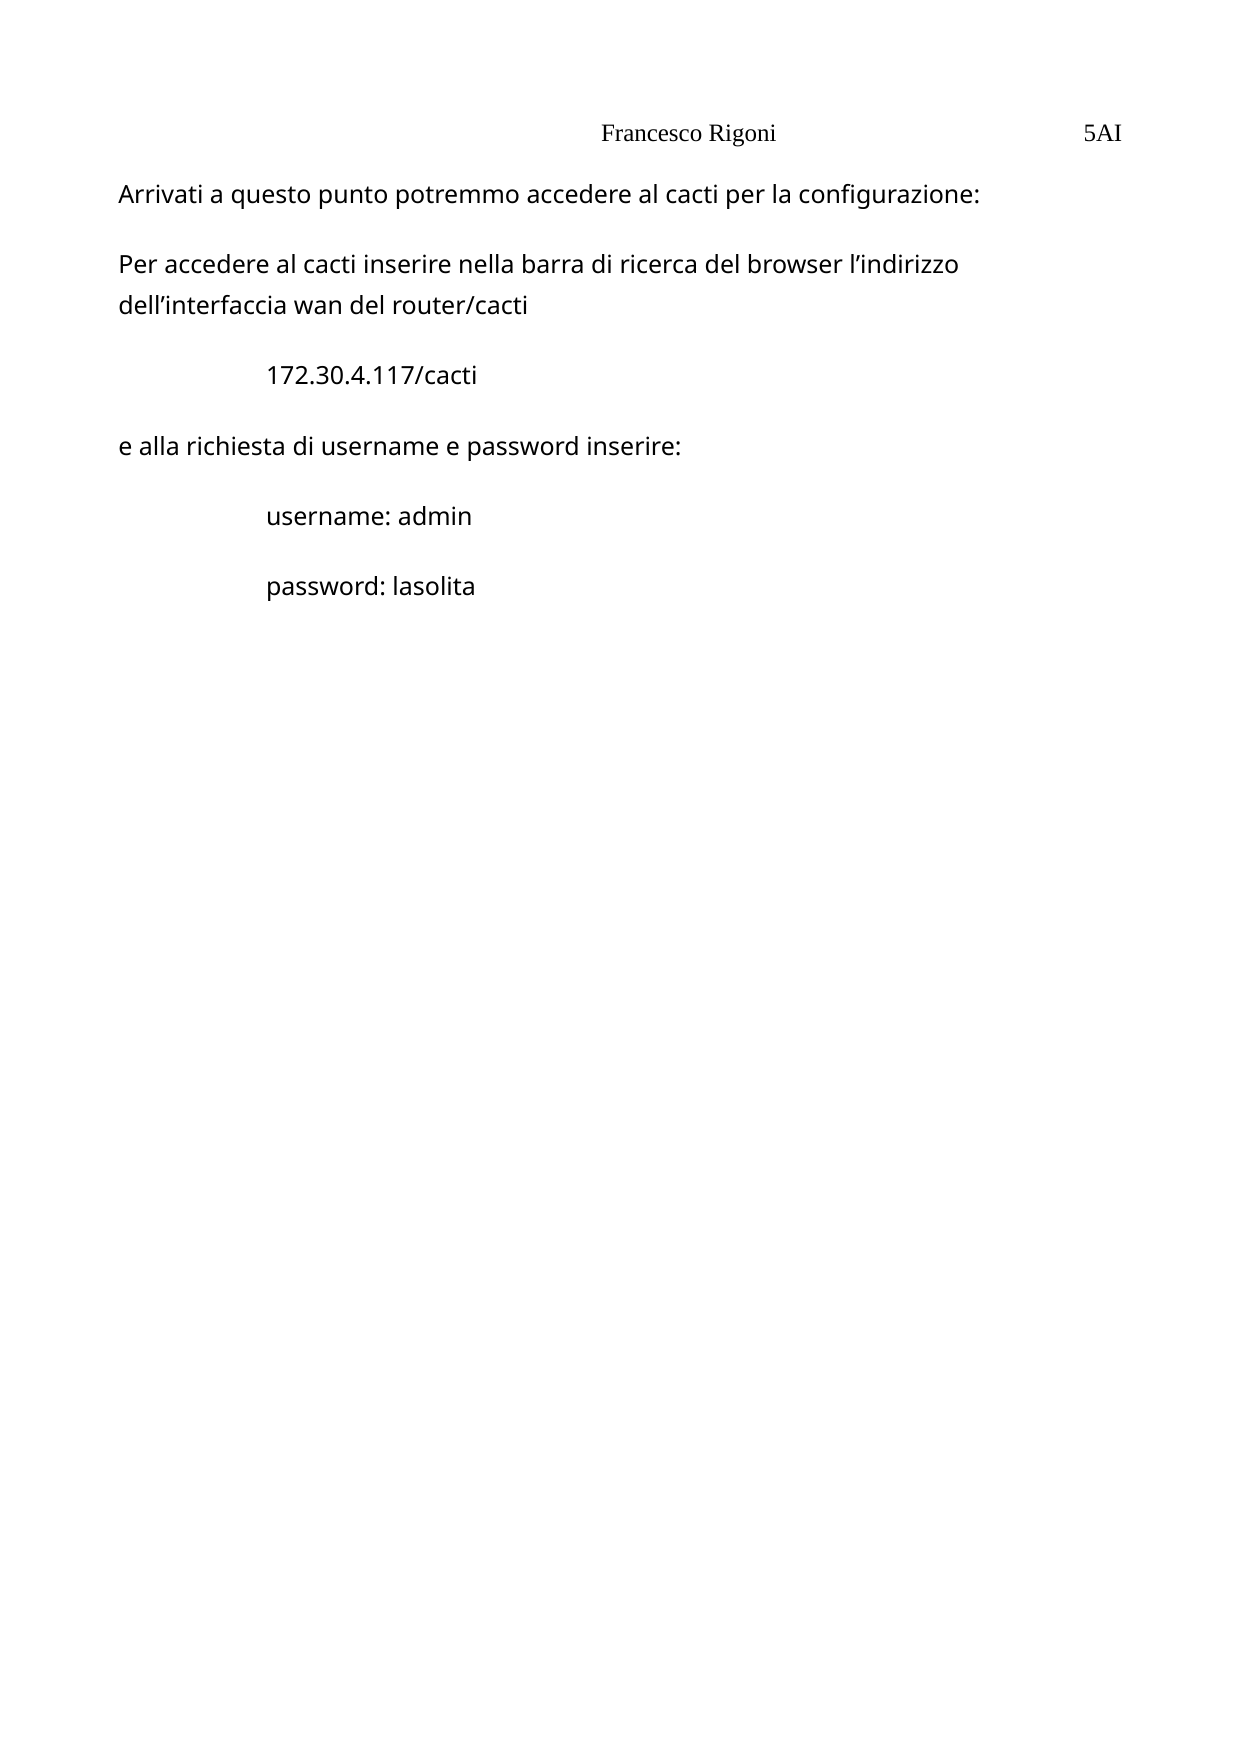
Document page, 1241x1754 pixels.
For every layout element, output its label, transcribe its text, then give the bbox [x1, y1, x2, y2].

text 172.30.4.117/cacti [118, 358, 1122, 392]
text Per accedere al cacti inserire nella barra di ricerca del browser l’indirizzo dell’interfaccia wan del router/cacti [118, 247, 1122, 322]
text username: admin [118, 498, 1122, 532]
text e alla richiesta di username e password inserire: [118, 428, 1122, 462]
text Arrivati a questo punto potremmo accedere al cacti per la configurazione: [118, 176, 1122, 210]
text password: lasolita [118, 569, 1122, 603]
